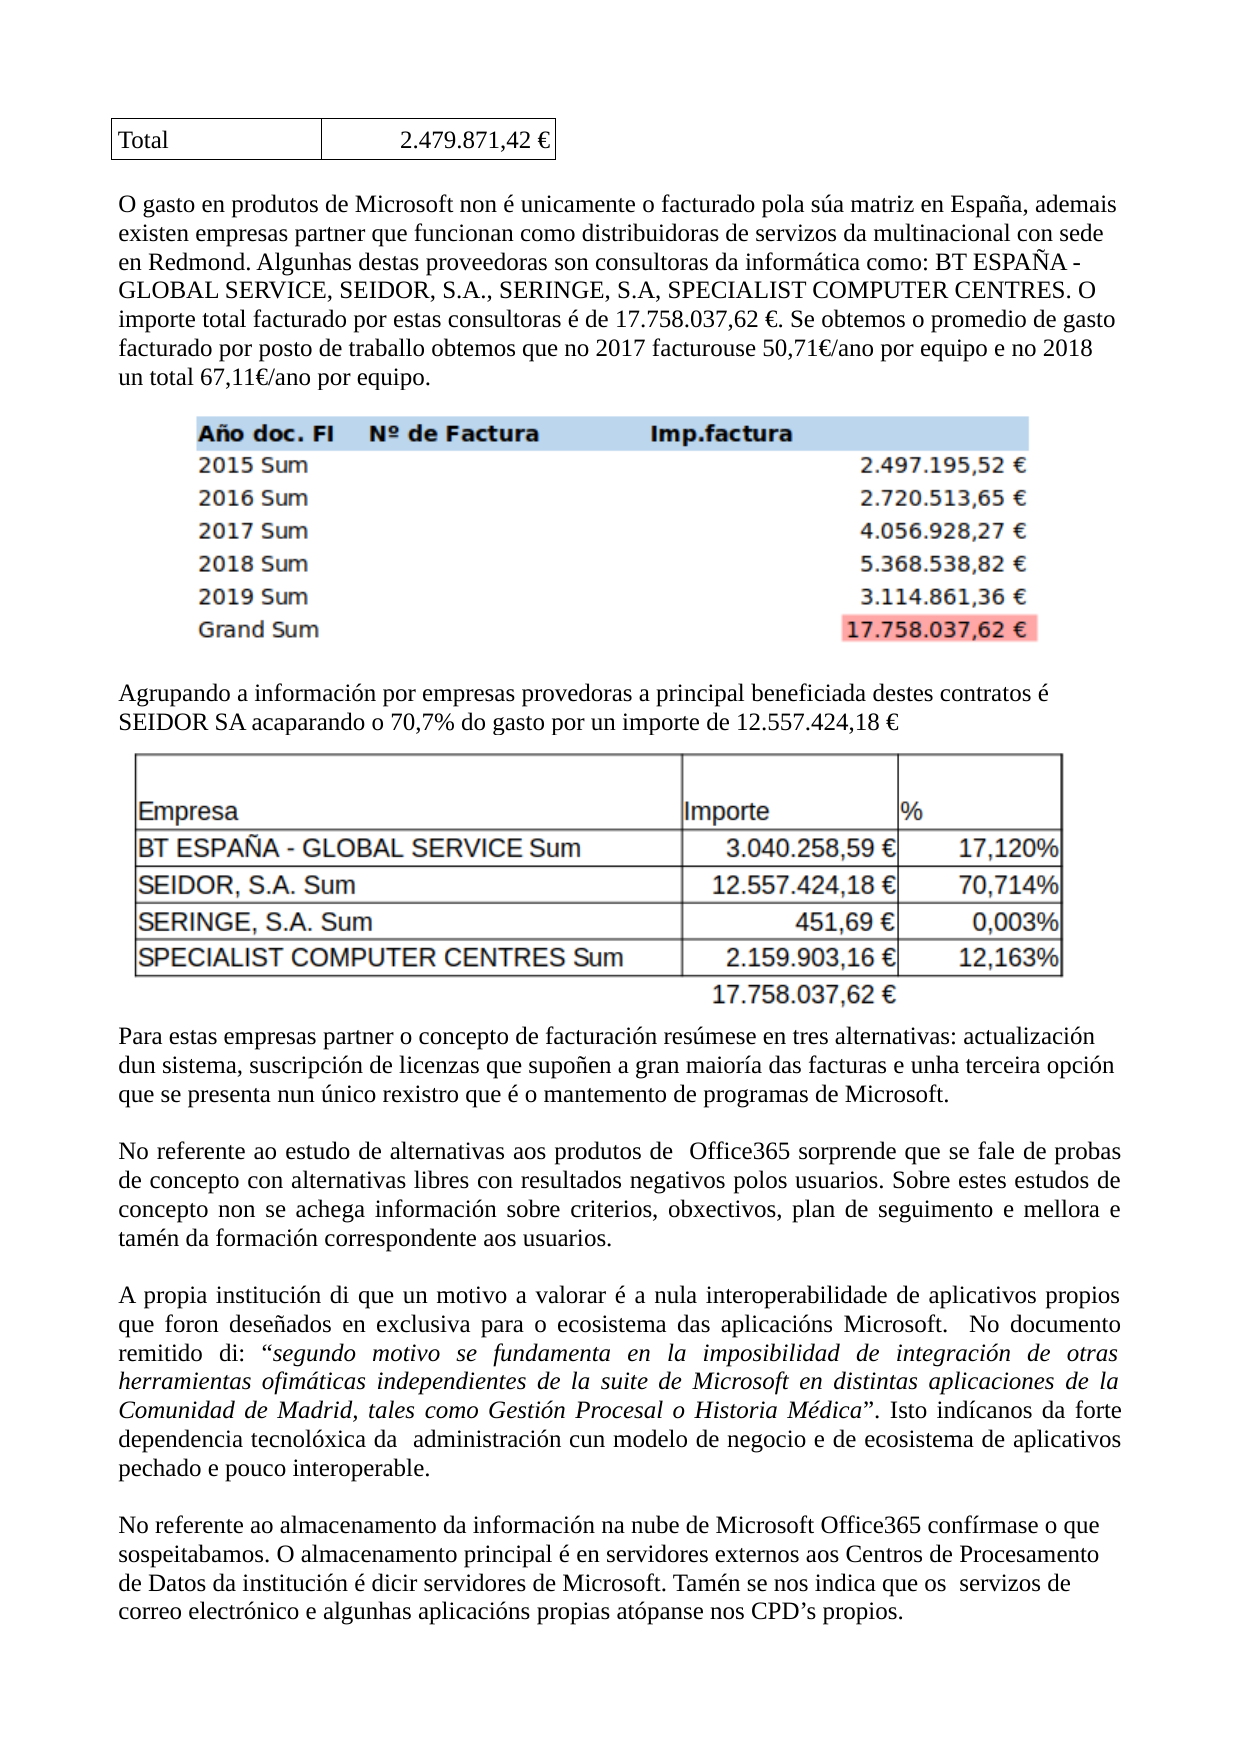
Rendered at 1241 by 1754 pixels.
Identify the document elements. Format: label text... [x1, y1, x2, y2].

picture [178, 390, 1062, 669]
text Para estas empresas partner o concepto de facturación resúmese en tres alternativas: actualización dun sistema, suscripción de licenzas que supoñen a gran maioría das facturas e unha terceira opción que se presenta nun único rexistro que é o mantemento de programas de Microsoft. [118, 1022, 1122, 1108]
text No referente ao estudo de alternativas aos produtos de Office365 sorprende que se fale de probas de concepto con alternativas libres con resultados negativos polos usuarios. Sobre estes estudos de concepto non se achega información sobre criterios, obxectivos, plan de seguimento e mellora e tamén da formación correspondente aos usuarios. [118, 1136, 1122, 1251]
table_cell Total [112, 119, 321, 159]
text A propia institución di que un motivo a valorar é a nula interoperabilidade de aplicativos propios que foron deseñados en exclusiva para o ecosistema das aplicacións Microsoft. No documento remitido di: “segundo motivo se fundamenta en la imposibilidad de integración de otras herramientas ofimáticas independientes de la suite de Microsoft en distintas aplicaciones de la Comunidad de Madrid, tales como Gestión Procesal o Historia Médica”. Isto indícanos da forte dependencia tecnolóxica da administración cun modelo de negocio e de ecosistema de aplicativos pechado e pouco interoperable. [118, 1280, 1122, 1481]
table_cell 2.479.871,42 € [322, 119, 555, 159]
text O gasto en produtos de Microsoft non é unicamente o facturado pola súa matriz en España, ademais existen empresas partner que funcionan como distribuidoras de servizos da multinacional con sede en Redmond. Algunhas destas proveedoras son consultoras da informática como: BT ESPAÑA - GLOBAL SERVICE, SEIDOR, S.A., SERINGE, S.A, SPECIALIST COMPUTER CENTRES. O importe total facturado por estas consultoras é de 17.758.037,62 €. Se obtemos o promedio de gasto facturado por posto de traballo obtemos que no 2017 facturouse 50,71€/ano por equipo e no 2018 un total 67,11€/ano por equipo. [118, 189, 1122, 390]
text Agrupando a información por empresas provedoras a principal beneficiada destes contratos é SEIDOR SA acaparando o 70,7% do gasto por un importe de 12.557.424,18 € [118, 678, 1122, 735]
text No referente ao almacenamento da información na nube de Microsoft Office365 confírmase o que sospeitabamos. O almacenamento principal é en servidores externos aos Centros de Procesamento de Datos da institución é dicir servidores de Microsoft. Tamén se nos indica que os servizos de correo electrónico e algunhas aplicacións propias atópanse nos CPD’s propios. [118, 1510, 1122, 1625]
picture [118, 735, 1123, 1022]
